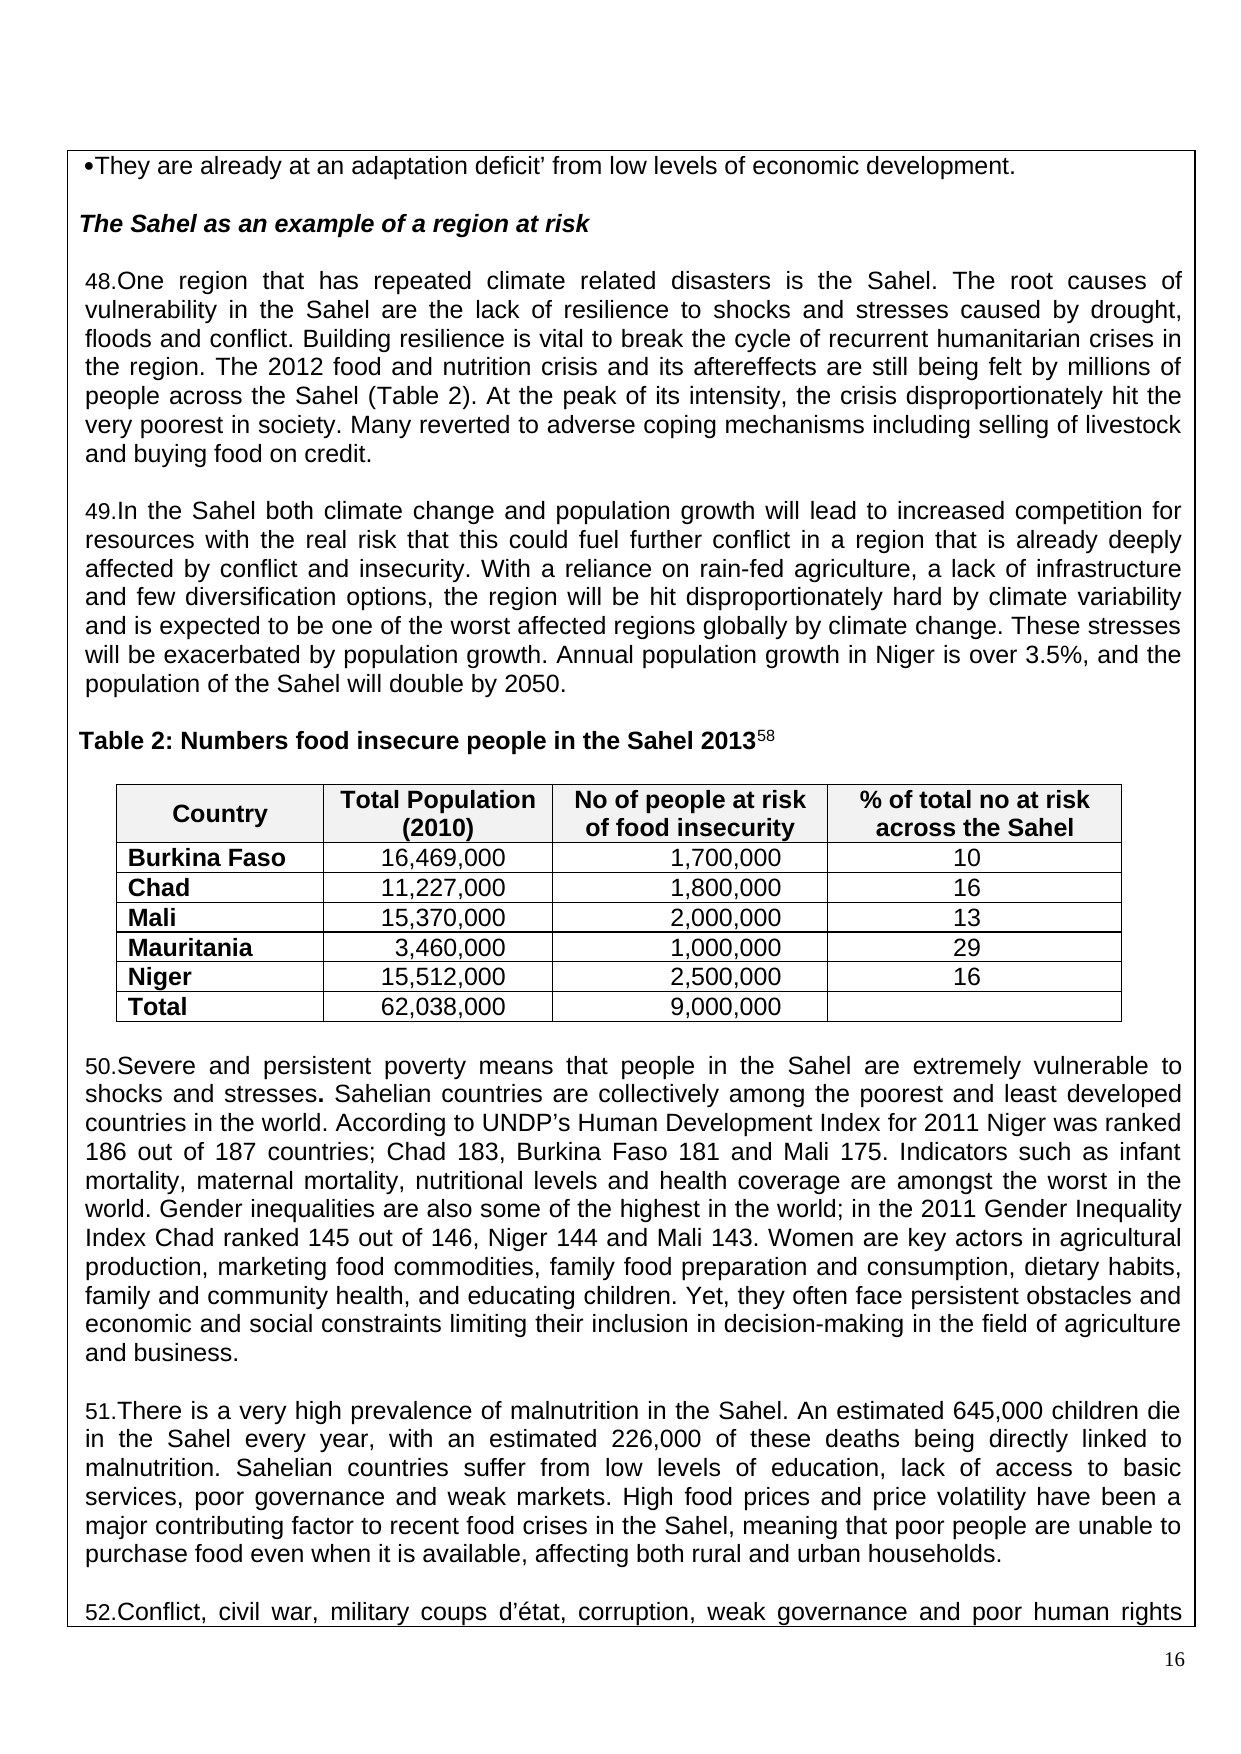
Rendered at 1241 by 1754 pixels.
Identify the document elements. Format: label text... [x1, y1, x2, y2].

table_header Country [117, 785, 323, 842]
table_cell 1,800,000 [553, 873, 827, 902]
table_cell 11,227,000 [324, 873, 552, 902]
table_cell 16,469,000 [324, 843, 552, 872]
table_cell 2,500,000 [553, 962, 827, 991]
table_cell 16 [828, 873, 1121, 902]
table_cell 62,038,000 [324, 992, 552, 1021]
table_cell Total [117, 992, 323, 1021]
table_cell 16 [828, 962, 1121, 991]
table_cell 2,000,000 [553, 903, 827, 931]
table_cell 1,700,000 [553, 843, 827, 872]
table_cell Chad [117, 873, 323, 902]
table_cell 1,000,000 [553, 933, 827, 961]
table_header No of people at risk of food insecurity [553, 785, 827, 842]
table_cell 29 [828, 933, 1121, 961]
table_header % of total no at risk across the Sahel [828, 785, 1121, 842]
table_cell 3,460,000 [324, 933, 552, 961]
table_cell 9,000,000 [553, 992, 827, 1021]
table_cell Burkina Faso [117, 843, 323, 872]
table_cell 13 [828, 903, 1121, 931]
table_cell 15,370,000 [324, 903, 552, 931]
table_cell 10 [828, 843, 1121, 872]
table_cell 15,512,000 [324, 962, 552, 991]
table_header Total Population (2010) [324, 785, 552, 842]
table_cell Mali [117, 903, 323, 931]
table_cell Niger [117, 962, 323, 991]
table_header Introduction Under the International Climate Fund (ICF), DFID will design a two phase programme “Building Resilience and Adapting to Climatic Extremes programme” (BRACED). This strategic case sets out the justification for the first four year £140 million phase, answering the following of questions: The Problem: What has been the impact of climate extremes? What are the impacts on nutrition? How do climate related disasters affect women? What are the implications of a changing climate for future disasters? What are the regions and countries most at risk? What are the main policy and institutional challenges? Where should BRACED work? The Response: How do we build resilience to climate extremes? How does combining Disaster Risk Reduction and adaptation help build resilience? What policy and institutional links are needed to sustain and build resilience? What are the best practices and approaches to build resilience? Why is UK Government intervention needed? What are the consequences of not intervening? The Policy and Programme links: How does the programme link to ICF priorities? How does this programme link to DFID’s overall response to the HERR and action on DRR? How does BRACED contribute to HMG strategy on the Sahel? What are the links to Future Fit? What are the links to DFID global, regional and country humanitarian and DRR initiatives? What are others doing? A. Context and the Problem What has been the impact of climate extremes? The consequences of climate change can be summarised as higher temperatures, changing rainfall patterns and rising sea levels which in turn result in climate extremes such as droughts, floods, cyclones and landslides. The 2012 IPCC “Special Report on Managing the Risks of Extreme Events (SREX) and Disasters to Advance Climate Change Adaptation” provided clear evidence that climate change has already affected the magnitude and frequency of some climate extremes including sudden onset such as floods and landslides and gradual onset such as droughts and saline intrusion from sea level rise. Figure 1 shows the increase in extreme events over the last thirty years. As populations increase more people live and practise their livelihoods in locations vulnerable to extreme climate events. Where such events converge with vulnerability of human systems, disasters can occur. There have been 3.3 million deaths from natural hazards in the 40 years to 2010 (82,500 per annum) with 95% in developing countries. Droughts are the deadliest with almost 1 million people dying in Africa’s droughts alone. Since 2000 there have been over 400,000 deaths from climate extremes (droughts, floods, extreme temperature, landslides, storms and wildfires) with 79% of those occurring in developing countries (see Table 1). Figure 1 Global extreme events 1980 to 2011 There is strong evidence of increasing risks to national economies and to the livelihoods of poor people from current climate and weather conditions – both from sudden events and from gradual change. Fatality rates and economic losses as a percentage of GDP are the highest in developing countries; whilst total economic disaster losses are higher in developed countries. The IPCC SREX report provides evidence that economic losses from climate-related disasters is increasing, with a large year on year variation. Estimates of economic impact in developing countries often only take account of tangible impacts and ignore the large impact on livelihoods at the household level; an impact which is difficult to measure and aggregate. In fact it is the poorest that are most vulnerable to disasters. Many of the poorest will not recover from the forced selling or loss of their assets. They may become destitute and their children malnourished, often dropping out of school. Disasters destroy livelihoods and aspirations, as well as lives. Box 3 provides examples of these more indirect impacts. Table 1: No of people seriously affected by climate related disasters since 2000 The Human Development Report from 2007/8 and the 2012 Foresight report on Reducing Risks of Future Disasters both emphasise the long term and indirect impacts of disasters. This is because the strategies used to manage increased risks can often reinforce deprivation. The poor may be forced to sell productive assets to protect consumption, with implications for longer term recovery. When asset sales, are not enough households resort to cutting meals, taking children out of school and reducing spending on health. If households do not have access to safe assets then an increase in risk may lead to lower levels of saving, in this way adverse shocks can have long-lasting negative effects. In addition the 2011 Foresight Report on Migration and Global Environmental Change found that when the impacts of disasters are irreversible and land becomes unviable, migration becomes the most viable coping strategy. In these circumstances the poorest communities are at risk of becoming ‘trapped populations’ unable to obtain a livelihood where they are but too poor to afford to move. Many developing countries are geographically more vulnerable to the impacts of climate extremes than high income countries. They are also the least able to cope with the impacts on their economies, governance, infrastructure and services. Box 3: Examples of indirect impacts of climate related disasters What are the impacts on nutrition? Evidence from regions affected by climate extremes demonstrates the impacts on nutrition and long term resilience. Gambian studies reveal that women who are pregnant during a hunger gap give birth to smaller babies. Longitudinal studies in Malawi have shown a seasonal variation, linked to the annual hunger season, in height gain among young children. In Ethiopia and Niger, children born during a drought are more likely to be chronically malnourished later in childhood than those who are not. The prevalence of chronic undernutrition has been found to increase among Bangladeshi children following flooding. In fact, it has been estimated that more than 20% of adult height variation in developing countries (the physical sign of having experienced chronic undernutrition in childhood) is determined by environmental factors, in particular drought. Ensuring that development and adaptation investments support improvements in the nutritional status of communities will help to build their resilience. However, these investments might not go far enough to protect nutrition outcomes when shocks arise. It is already recognised that nutrition-sensitive interventions crucial for ensuring optimal nutrition outcomes are not currently sufficiently disaster proofed to maintain effectiveness in the face of crisis. A study of disaster resilience in the Sahel noted that “there is no better single indicator of resilience…than the level of child malnutrition”. The report went on to propose that “‘nutrition security’ be placed at the apex of the pathways to resilience”. How do climate extremes affect women? Women are more vulnerable to the effects of natural disasters than men. For example a study of 141 natural disasters over 1981–2002 found that when economic and social rights are equal for both sexes, disaster-related death rates do not differ significantly for men and women. But when women’s rights and socio- economic status are not equal more women than men die in disasters. In Bangladesh, for example, of the 140,000 people who died from the flood-related effects of Cyclone Gorky in 1991, women outnumbered men by 14:1. Factors limiting women’s mobility and use of cyclone shelters were social norms and roles for women including primary responsibility for the care of children, the sick and elderly; social norms preventing women from leaving their homes or staying in cyclone shelters without a male relative; traditional dress codes such as the wearing of sarees that can easily become entangled; and concerns around privacy and safety in shelters. Women also represented an estimated 61% of fatalities in Myanmar after Cyclone Nargis in 2008, and 70% of those dying during the 2004 Indian Ocean tsunami in Banda Aceh, Indonesia. Empowerment of women is an important ingredient in building climate resilience. There are now a wide range of studies on how empowering women in communities contributes to climate resilience. There is also strong and mounting evidence at the country level that improving gender equality contributes to policy choices that lead to better environmental governance, whether through increased representation and voice of women within their communities, in society at large, and at the political level, or through increased labour force participation. In Nepal and India women’s participation in forest committees beyond a critical minimum threshold (around a third) has been seen to have a positive impact on forest regeneration and a reduction in illegal extraction of forest products. There is evidence that where women are empowered this can serve as a powerful springboard for building climate resilience. Good examples of how this can be done are seen in programmes that seek to build climate resilience through gender sensitive approaches to supporting rural livelihoods. In pastoral communities in Kenya and Ethiopia building resilience to drought, with a particular emphasis on empowering women to be agents of change, helped communities better manage the risks associated with the 2005–08 drought cycle by generating income, preserving assets and enhancing food security. What are the implications of climate change for future disasters? The impacts of climate related disasters are already being experienced (for example Pakistan floods, droughts in the Sahel and Horn of Africa, and floods in Mozambique) and action is needed now to build the resilience of people. The risks of climate related disasters are likely to increase with climate change. The IPCC SREX report and the Foresight report on reducing the risks of future disasters both recognise the relative infrequency of particular types of extremes limits the data available to make assessments regarding changes in their frequency or intensity. The more infrequent the extreme event, the more difficult it is to accurately identify long-term changes. Evidence on these extremes varies depending on the event and region and the SREX report gives confidence or probability ratings for each. The report does conclude that over the 21st century the world will get hotter on average, and while there is uncertainty over by how much, and what this will mean for different places, we can expect: Temperatures will rise. Models project substantial warming in temperature extremes by the end of the 21st century. Extremes in rainfall will increase. It is likely that the frequency of heavy precipitation or the proportion of total rainfall from heavy falls will increase over the 21st century in many areas. In some regions increases in heavy precipitation are likely to occur despite projected decreases in total precipitation in those regions. Sea level will rise. It is very likely that mean sea level rise will lead to upward trends in extreme coastal high water levels. Leading to an: Increase in droughts. Medium confidence that droughts will intensify in the 21st century in some seasons and areas due to reduced precipitation and/or increased evapo-transpiration; Increase in floods. Medium confidence that projected increases in heavy rainfall will contribute to increases in local flooding in some catchments or regions Increased risk of storms. Tropical cyclone and hurricane wind speeds are likely to increase, but low confidence in projections of changes in extreme winds. The very likely increased extreme coastal high water levels coupled with likely increase in tropical cyclone wind speed, is a particular issue for tropical small island states. Increased risk of heat waves. There are likely to be more incidences of periods of high temperature and heat waves. These will have direct impact on people’s health and deaths, and damage to crops. Indirectly this could lead to the increased risk of wildfires and associated disasters and loss of lives and assets. Future climatic change in the Sahel is uncertain, with some models projecting a prolonged dry period and others an increase in precipitation. Temperatures are likely to rise with damaging impacts on both pastoralism and agriculture. FAO has predicted a significant decline in global cereal production by 2050 with a 20-50% decrease in productivity in the Sahel. In summary, the climate is changing and is likely to continue to change, although there is uncertainty about precisely how it will change. For the next 20 years or more the main impact of these changes is likely to be an increase in the number and intensity of climate extremes. The potentially devastating impacts of the gradual rise in global temperatures and sea levels are not likely to be felt fully until the middle of the 21st century and beyond. Vulnerability to climate change is, therefore, closely linked to climate-related disasters. It is important to note that climate is only one factor that will affect vulnerability – some studies suggest that the patterns of socio-economic development also increase the vulnerability of poor people as much as the climate. Failure to correct ‘mal-adaptive’ patterns of socio-economic development will increase the risks and damage and loss from climate change. What countries and regions are at most risk? As well as suffering the overwhelming majority of deaths, developing countries are highly vulnerable to the impact of extreme climate events. Developing countries are more vulnerable because: They have less resilient economies and depend more on climate sensitive activities; They are often poorly prepared to deal with climate variability; They are at risk from mal-adaption due to lack of finance, information and techniques in risk management, plus poor governance; There has been little consideration of climate proof investment in areas of growing population; and, They are already at an adaptation deficit’ from low levels of economic development. The Sahel as an example of a region at risk One region that has repeated climate related disasters is the Sahel. The root causes of vulnerability in the Sahel are the lack of resilience to shocks and stresses caused by drought, floods and conflict. Building resilience is vital to break the cycle of recurrent humanitarian crises in the region. The 2012 food and nutrition crisis and its aftereffects are still being felt by millions of people across the Sahel (Table 2). At the peak of its intensity, the crisis disproportionately hit the very poorest in society. Many reverted to adverse coping mechanisms including selling of livestock and buying food on credit. In the Sahel both climate change and population growth will lead to increased competition for resources with the real risk that this could fuel further conflict in a region that is already deeply affected by conflict and insecurity. With a reliance on rain-fed agriculture, a lack of infrastructure and few diversification options, the region will be hit disproportionately hard by climate variability and is expected to be one of the worst affected regions globally by climate change. These stresses will be exacerbated by population growth. Annual population growth in Niger is over 3.5%, and the population of the Sahel will double by 2050. Table 2: Numbers food insecure people in the Sahel 2013 Severe and persistent poverty means that people in the Sahel are extremely vulnerable to shocks and stresses. Sahelian countries are collectively among the poorest and least developed countries in the world. According to UNDP’s Human Development Index for 2011 Niger was ranked 186 out of 187 countries; Chad 183, Burkina Faso 181 and Mali 175. Indicators such as infant mortality, maternal mortality, nutritional levels and health coverage are amongst the worst in the world. Gender inequalities are also some of the highest in the world; in the 2011 Gender Inequality Index Chad ranked 145 out of 146, Niger 144 and Mali 143. Women are key actors in agricultural production, marketing food commodities, family food preparation and consumption, dietary habits, family and community health, and educating children. Yet, they often face persistent obstacles and economic and social constraints limiting their inclusion in decision-making in the field of agriculture and business. There is a very high prevalence of malnutrition in the Sahel. An estimated 645,000 children die in the Sahel every year, with an estimated 226,000 of these deaths being directly linked to malnutrition. Sahelian countries suffer from low levels of education, lack of access to basic services, poor governance and weak markets. High food prices and price volatility have been a major contributing factor to recent food crises in the Sahel, meaning that poor people are unable to purchase food even when it is available, affecting both rural and urban households. Conflict, civil war, military coups d’état, corruption, weak governance and poor human rights records have characterised the region for decades. Niger and Chad have experienced major conflicts in recent years and there is on-going conflict in Mali, resulting in over 430,000 displaced people. There is a need for significant, long-term efforts by donors to strengthen governance and political leadership, particularly in fragile states, such as Chad, which currently cannot effectively manage major increases in aid. A further example of the impacts of a climate related disaster are the floods in Pakistan where up to 3000 people were killed, over a million homes destroyed and more than 21 million people were seriously affected. In the immediate aftermath of the 2010 floods US$2 billion was needed for emergency relief, recovery needs came to a further US$2 billion. After the disaster a longer term damage needs assessment was undertaken, led by the World Bank and the Asian Development Bank. This estimated US$8.7 to 10.9 billion was needed to reconstruct and rehabilitate the infrastructure, institutions and services that had been destroyed or damaged by the floods. This also stated the impact of the floods on the overall growth trajectory of Pakistan. At a household level the impacts are also significant; an impact assessment of 1800 households six months after the floods found that 85% of the households had reported incomes losses of up to 50%. DFID has identified the countries that are at risk from disasters as priorities to support in developing their overall resilience. Many of these disasters are climate related and BRACED will provide grants to NGOs to support interventions in these countries. What are the main policy and institutional challenges? The early years of the 21st century have seen an increase in the commitment of the international community to reducing disaster losses. The International Strategy for Disaster Reduction (UNISDR) is a strategic framework adopted by the United Nations Member States in 2000, to guide and coordinate the efforts of a wide range of partners to achieve a substantive reduction in disaster losses. In 2005, the international community approved the Hyogo Framework for Action; a 10-year plan to make the world safer from natural hazards. In response to the Hyogo Framework, in 2006 the Global Facility for Disaster Risk Reduction and Recovery (GFDRR) was established with a Secretariat in the World Bank. The mandate of the GFDRR is to mainstream disaster risk reduction and climate change adaptation into country development strategies, especially those focussed on poverty reduction, and into the operational strategies of the World Bank in order to support them. It works in partnership with UNISDR, whose mandate is to co-ordinate the UN system on disaster risk reduction. Disaster risk reduction and climate resilience now have a higher profile and this is leading to increased support from multilateral and bilateral donors. In providing this it is important to recognise and address the institutional challenges. Building climate resilience can involve global, regional, national, and community financiers and stakeholders but the outcomes of specific interventions are geographically, community or sector specific. International priorities can (from a national perspective) be seen by some Governments as an opportunity to gain funding for unfunded projects across a range of national priorities. However, building climate resilience requires that the priorities of the people most vulnerable to climate change - the poor and politically excluded - are fully understood and taken into account. An understanding of the institutional complexity and the participation of local councils, civil society, the private sector and communities will be crucial to the success of any interventions. The political will to fully address climate adaptation and climate resilience in many countries is often weak. This lack of political will carries several risks. Climate resilience may be seen mainly as a source of donor finance and the lead is given to a “political” Department which may become a “gatekeeper” and make funding decisions based on “political” rather than developmental priorities. In the absence of a technically competent lead Department, it becomes more difficult to develop capacity and build a better understanding of climate resilience. Mainstreaming climate resilience nationally requires action by a range of institutions and actors, from central to local government and the private sector to civil society. Without the political will and an associated commitment to putting in place and supporting effective institutional arrangements, this will not happen. There can be a lack of a common understanding of the term “climate resilience” by Governments and development practitioners. Successful investment in climate resilience will require a common understanding of what climate resilience is and how it can be achieved. There is a case for a significant investment in improving understanding of climate resilience across the development community and, particularly, in developing country Governments. Where should BRACED work? In conclusion, in determining where BRACED should work we considered the evidence presented on which regions and countries were most at risk from climate extremes, and countries which did not yet have the capacity to respond and/or where support from development agencies on DRR and adaptation is most lacking. The following were identified for BRACED: The Sahel – Burkina Faso, Chad, Mali, Mauritania, Niger and Senegal. DFID focal countries at risk from climate extremes (Pakistan, Burma, Ethiopia, South Sudan, Uganda, Kenya, Nepal and Mozambique). BRACED will work at three levels of policy and governance: local, national and regional. In particular it will focus its efforts on linking local and national policies. Part of this will be linking up community and NGO action in DRR and climate adaptation, and to learn the lessons on how to scale up actions and the policies and institutions needed for this. Successful programmes that have scaling up interventions for resilience have included actions that institutionalised these interventions into local to national governance systems. BRACED will work to increase investments in time and money into local to national capacity and institutions to take outputs to outcomes. B. The Response How do we build resilience to climate extremes? The response to the challenges outlined above should be to improve the resilience of people and communities to climate extremes. Resilience can be defined as “the long-term capacity of a system or process to deal with change and continue to develop”. Building climate resilience (Box 2) requires strengthening the ability of households, communities and countries to anticipate, absorb, accommodate and/or recover from climate extremes. This means where possible preventing a climate event becoming a disaster by avoiding or mitigating the impacts, and enabling countries and communities to quickly recover. The response to the risks posed by climate extremes may take the form of moving people out of harm’s way (early warning systems and evacuation plans), shelter/physical protection (sea walls community infrastructure, environmental protection, building regulations), ensuring that essential services, food and water remain available during and after a crisis so that the poor don’t have to sell their assets (social protection, insurance, food stocks), promoting resilient livelihoods (livelihood diversification, drought resistant crops), ensuring that information knowledge is available to plan for these actions (climate and weather forecasting and the capacity to assess the risks systematically) and helping communities to recover as quickly and effectively as possible. As BRACED is responding to both slow onset disasters (mainly droughts in areas suffering from chronic food insecurity) and rapid onset disasters (e.g. cyclones and floods) it will need to support a wide range of interventions. How does combining Disaster Risk Reduction and adaptation help build resilience? Disaster Risk Reduction (DRR) is an approach that evolved from humanitarian relief, to go beyond emergency responses to a planned approach to reduce the risk of disasters occurring and the impact when they do occur. DRR provides a framework to build resilience to climate extremes, through measures including; identifying the risk, transferring the risk (for example re-insurance), avoiding the risk (for example early warnings), and reducing the risk (for example preparedness of infrastructure). Disaster risk reduction shares some key characteristics with approaches to building resilience: (1) it is a holistic framework for assessing national systems, communities and individuals; (2) it places an emphasis on capacities to manage hazards or risks; (3) it incorporates options for dealing with uncertainty, surprises and changes; and, (4) it is proactive. A system that is effective in managing risk is likely to become more resilient to shocks and stresses. A study on the economics of resilience in Ethiopia and Kenya clearly demonstrated the need to combine DRR and development together. In Kenya the study found that early response to drought could save between $107m and $167m for a population of 367,000 in a single event alone. In southern Ethiopia, with a population of 2.8m, household level data suggest that early response could save between $662m and $1.3billion in a single event. However as identified by the HERR, the DRR approach does not sufficiently address the risks that climate change poses; so there is a need to integrate climate change risks into DRR. Climate extremes differ from the traditional hazards that DRR addresses in in some important aspects. Unlike other hazards we know the risks posed by climate extremes are going to increase over the longer term, on the other hand there is considerable uncertainty as to exactly how these changes will manifest and managing climate risks requires being prepared for surprises – for example the one in a hundred year flood happening every ten years. Therefore a flexible approach that can incorporate new information as it is generated is important as well as investment in improved forecasting and knowledge of what works, to reduce uncertainty and enable choice and capacity to respond. There is a need for coherence with climate change adaptation interventions, such as resilient agricultural development, that seek to keep development on track in the face of climate change, and for a joined up approach and understanding between communities of practice on DRR and climate change resilience. In summary we need to make DRR ‘climate smart’. What policy and institutional links are needed to sustain and build resilience? There is also a need for better connections between local and national approaches. For example investment in national early warning systems will have limited impact on the lives of millions of poor people without local investment in, for example, cyclone shelters so that people can act effectively on the warnings. At the national level and in the context of policy formulation, it is necessary to consider the vulnerability to climate extremes from a sector perspective. For example the water, tourism, health, urban, agriculture, and housing and transport infrastructure sectors are all clear priorities. On the other hand, at the community and household level, planning purely from a sector perspective is less helpful. Poor people have complex livelihoods and it is more appropriate to identify the specific risks communities may face (such as drought, floods, saline intrusion) and build resilience from the perspective of their livelihoods. For example recent local climate resilience assessments in the drylands of Kenya have shown that it is better, from poor people’s perspective, to focus on measures to make local economies and natural resource governance systems resilient. Interventions should be based on the priorities of communities and an understanding of what works, and this engagement should be maintained through the implementation. The most effective disaster risk reduction and climate adaptation actions are those that deliver development benefits in the short-term and reduce vulnerability in the long-term. They combine efforts to tackle the causes of poverty and vulnerability, integrate knowledge of changing risks and build adaptive capacity. The BRACED programme will seek to build coherence across this spectrum, from immediate humanitarian response, to traditional DRR, to longer term adaptation to climate change and resilient growth. BRACED will address the HERR recommendation to integrate the threat from climate change into disaster risk reduction by expanding this approach to explicitly accept the high levels of uncertainty around climate events and respond accordingly, it will work across the DRR, social protection and climate adaptation disciplines, and across ‘top-down’ institutional and ‘bottom-up’ community approaches, whilst building evidence on what works and why. Only by embedding efforts to build climate resilience within permanent institutional processes will it be possible to achieve the strategic, coordinated and long-term perspective that an effective response to climate change requires. Box 4 provides a case study of a successful intervention to help build the resilience of farmers in the Sahel, which built on grassroots actions and linked with wide range of different institutions. Box 4: Example of success - Regreening the Sahel Why is government intervention needed to help build resilience to climate extremes? Some people will adapt to an increase in climate extremes by changing their behaviour, their livelihood strategies and changing their geographical location. However not everyone, especially the poorest, will have the means to make the changes needed. There is a strong case for government intervention to help these people to adapt to climate extremes., Governments can also seek to influence the broad patterns of macroeconomic development that can build resilience to climate extremes and disasters. We know for example, that macroeconomic stability can help countries recover from extreme events. We have less evidence on what types of policy work help build resilience across communities within a country. Whilst these factors provide a rationale for Government investment in building resilience to all natural hazards, they particularly apply to climate extremes where the risks are increasing, uncertainty is high and the past does not provide a guide to the future, making ‘autonomous adaptation’ by the poorest and most vulnerable families and communities even harder, in the absence of Government support. Table 3: Why governments should be involved in building resilience to climate extremes What are the consequences of not intervening? As the HERR highlighted it is predicted 375 million people a year will be affected by climate related disasters by 2015 and the number is expected to increase over time. This programme will make 5 million people more climate resilient by 2015, by large-scale funding at the grassroots level. The evidence building and institutional capacity strengthening components in the long term can be expected to benefit many millions as new programme innovations are introduced, and improved institutional and policy frameworks lead to more effective government action. In addition the programme is expected to serve as a catalyst for Governments, the private sector and NGOs to provide additional funding, both directly to build climate resilience but also for long-term investments to reduce poverty. By “doing nothing”, 5 million people would not receive direct support and become climate resilient. Instead they are likely to become increasingly vulnerable as extreme climate events become more frequent and intense. Without the evidence building component the opportunity for learning lessons and strengthening institutions and improving policies will be lost. This will mean many more people remaining vulnerable to climate extreme events and disasters. Not supporting the Sahel Resilience Strategy could lead to increased humanitarian disasters in the Sahel and increased instability in the region. C. Policies, Strategies and Programmes How does this programme link to International Climate Fund (ICF) priorities? Disaster Risk Reduction was identified as a priority for investment in the International Climate Fund (ICF) Implementation Plan (2011 – 15), approved by Ministers. This states: ‘The ICF will prioritise investment for adaptation in the following sectors through multilateral and bilateral channels - Disaster risk reduction (DRR) investments such as integrated DRR and adaptation planning, critical infrastructure, developing early warning systems, macro and micro insurance and addressing impacts on girls and women’. In addition DRR is a key aspect of other priority adaptation sectors under the ICF including agriculture, infrastructure and urban investments, coastal zone and ecosystems management and social protection. How does this programme link to DFID’s overall response to the HERR and action on DRR? The BRACED programme offers an important opportunity to help meet commitments under the UK Government response to the Humanitarian Emergency Response Review (HERR). The HERR recommends that the UK Government should do more to help people become better prepared to cope with the impact of future emergencies- to ensure that they remain hazards and do not turn into disasters. According to the report, doing this requires a renewed focus on resilience and preparedness. Of most relevance is the HERR recommendation that ‘DFID should ensure that building resilience becomes part of its core programme in at risk countries, by integrating the threat from climate change and other potential hazards into disaster risk reduction’. The BRACED programme will be an essential mechanism for helping achieving this. How does BRACED contribute to HMG strategy on the Sahel? An important HERR commitment that BRACED will help to achieve is to ‘champion the development of regional resilience programmes – starting with the Sahel’. BRACED will support the Sahel Resilience Strategy led by Africa Regional Department (ARD). BRACED will address the priorities it identifies for example by providing resources to civil society organisations in the Sahel to build resilience at a community level and to hold governments to account at the national level. BRACED is linked to the programme Building resilience in the Sahel through adaptive social protection. This will provide up to £50 million over three years to support national systems for adaptive social protection in the Sahel. This programme will provide an additional tool to address the root causes of vulnerability in the Sahel for the poorest and build long term resilience to climate extremes such as drought and floods, vital to breaking the cycle of recurrent humanitarian crises and conflict in the region, that trap millions in poverty. ARD will work to ensure coherence between BRACED and ARD’s existing portfolio in West Africa. This includes work on livelihoods, food markets, regional integration, climate change and innovative new risk financing mechanisms such as the Africa Risk Capacity initiative and the West Africa food markets programme. BRACED will build on DFID’s existing humanitarian programme in the Sahel. DFID is supporting humanitarian programmes in the Sahel in 2013, through UN agencies and NGOs, on immediate response and early recovery. Whilst humanitarian programming gives people the emergency support they need to survive and to start to recover from the current crisis, resilience programming will enable them to maintain or transform their living standards so that they are able to withstand shocks and stresses without compromising their long term prospects. Humanitarian programming is an essential counterpart to resilience programming, and will help ensure that resilience gains are not lost during crises that may occur in the coming years, but on its own is not sufficient to lift people out of extreme poverty. What are the links to Future Fit? Future Fit is a DFID Executive Management Committee (EMC) initiative to produce a vision and strategy for DFID’s response to the challenges and opportunities that climate change and resource scarcity pose for poverty reduction and development. Future Fit asks the question what strategic shifts in our investment portfolio in front line sectors – Food, Water, Energy, and Cities are needed to protect development gains and respond to the challenge of climate change and resource scarcity. BRACED is responding to these challenges, and demonstrates the links between climate and development finance to deliver poverty reduction, growth and sustainable development goals. What are the links to DFID global, regional and country humanitarian and DRR initiatives? DFID’s Conflict Humanitarian and Security department (CHASE) has agreed a grant of £20 million to the Global Facility for Disaster Reduction and Recovery (GFDRR) for track 2 (Mainstreaming disaster reduction in development). This is core funding for the GFDRR’s overall operations to mainstream DRR and adaptation into national development strategies to achieve the MDGs. This type of funding is not tied to a particular theme or project and can be spent against any activity that relates to GFDRR’s mandate; it will also help embed organisational-wide reforms, such as better reporting of results at the country level. Additional support to GFDRR will be an option appraised in the full business case for the fourth component of the programme. BRACED will complement and support CHASE’s work on Embedding Disaster Resilience in DFID Country Programmes. DFID’s Structural Reform Plan states a commitment to do this by 2015, and was a direct response to the HERR. Eight country offices, Bangladesh; Ethiopia; Kenya; Malawi; Mozambique; Nepal; Sudan; and Uganda, have now done this and a further six, Burma, DRC, OPT, Pakistan, Somalia, South Sudan and Yemen, are in the process of doing so. One key lesson from the first eight countries was the need to better link disaster resilience and climate change adaptation. Many country offices combined the Climate Change Strategic Programme Review and Disaster Resilience work processes. BRACED will support DFID county office resilience strategies in two ways. Firstly, funding NGO led activities on DRR and adaptation, and policy and institutional work through component D. Secondly, through the Component C on building and sharing evidence on DRR and adaption the programme will benefit DFID’s country offices and other development partners. BRACED will be an important source of knowledge, and for example in a country like Pakistan which is developing a major bilateral resilience programme, work to share the knowledge this generates. CHASE is developing a new Global Humanitarian Action Programme (G-HAP) to provide up to £40 million to UK international NGOs to increase their capacity for humanitarian response to disasters. G-HAP and BRACED will complement as each responds to different and distinct needs and commitments in the Government’s response to the HERR. The Secretary of State co-chairs a ‘Political Champions for Disaster Resilience’ group with Helen Clark (UNDP). This group which consists of developing country and international development ministers, and development agency heads has been convened to provide a greater focus and investment in disaster resilience. The champions met for the first time in April 2012 and agreed to focus initially on the key areas of regional resilience in the Horn of Africa and long-term resilience in the Sahel (as well as financial management of disaster risk and public-private innovation). The BRACED programme will be of clear relevance to the UK’s commitments as part of this group to scale up investment in disaster resilience, and particularly resilience in the Sahel, and offers an opportunity for increasing donor and multilateral coherence, and engaging the private sector in this area. DFID’s Growth and Resilience Department (GRD) is working to promote the resilience of poor and vulnerable people so that growth strategies do not leave them behind. This will mean increased investment by Governments and other actors in longer term resilience-building such as social protection, livelihoods promotion, risk financing and insurance mechanisms and encouraging private investment strategies that are sustainable in the long term. Following recommendations of the DFID Development Policy Committee, GRD’s resilience policy work focuses on food and nutrition security, climate change, and social protection. GRD works closely with CHASE taking the post-HERR disaster resilience agenda forward and we will work with them on the relevant outputs of BRACED. What are the links to DFID’s research programmes? BRACED will complement other ICF investments in adaptation for small holder farmers and in urban areas. Two programmes are particularly relevant. The first is the Collaborative Adaptation Research Initiative for Africa and Asia (CARIAA) a research partnership with the International Development Research Centre (IDRC) with an investment of £37 million by the Climate and Environment Team in Research and Evidence Division. The second is the Climate Change, Agriculture and Food Security programme of the CGIAR (Consultative Group on International Agriculture Research) which includes research on the Sahel and in other regions at risk of climate extremes. BRACED will be expected to develop links with these programmes both in terms of using research evidence and in terms of informing the research agenda. There is however little evidence on resilience in fragile and conflict affected states. DFID is therefore developing a new approach to build the knowledge and evidence base on resilience in such areas – which will include many BRACED focus countries. This will be jointly led by ARD, RED and CHASE. BRACED will ensure that the research/learning component is consistent with and supports this approach and that the programme is a major contributor to DFID’s evidence base on resilience. What are other development agencies doing? A survey of international financing mechanisms and funding streams on disaster resilience highlights other relevant organisations and initiatives working in this area. These include the UNDP Bureau of Crisis Prevention and Recovery (BCPR), which has a goal to ‘integrate climate risk management and disaster risk reduction into broader national development and recovery plans’, and the International Strategy for Disaster Reduction (ISDR) which is not operational but was setup to coordinate UN DRR activities at the global level. ISDR’s first strategic level objective is that ‘disaster risk reduction is accepted and applied for climate change adaptation'. This survey lists other significant donors on Disaster Risk Reduction to be Australia, Brazil, Canada, Denmark, European Union (through the European Commission Humanitarian Aid and Civil Protection Office – ECHO), Germany, Japan, Norway, Sweden, Switzerland and the United States, but does not identify climate change as a priority for any. This report found that despite the actions of these organisations and other recent initiatives, a significant global funding gap remains for the upstream aspects of disaster resilience building, particularly in respect of the critical roles of NGOs and the private sector. What are others doing in the Sahel? The 2012 food crisis in the Sahel, following the 2011 Horn of Africa food crisis, led to increasing international attention on resilience and unanimous agreement that current approaches in the Sahel have failed to end the cycle of hunger and that greater efforts are needed on resilience in order to reduce the impact of future food crises. The most significant international initiative is the Alliance Globale pour I’initiative Résilience-Sahel (AGIR-Sahel), formed during a high level consultation in June 2012 of Sahel governments, regional organisations, multilateral organisations and donors. The US, France and the EU have all been actively engaged in the AGIR process. AGIR developed a four pillar road map for building resilience in the Sahel, particularly in Burkina Faso, Niger, Chad and Mauritania,. BRACED will particularly contribute to pillar three; Increasing food production, the incomes of vulnerable households and their access to food in a sustainable manner. All the main UN agencies working on food security, nutrition and humanitarian response in the Sahel, notably OCHA, UNDP, WFP, FAO and UNICEF, are now prioritising resilience and developing resilience strategies and programmes. WFP, UNICEF and FAO, the main UN agencies working on food security and nutrition, are starting to work together to tackle the root causes of under-nutrition as well as to respond to current cases of chronic and acute malnutrition. A large number of International NGOs have resilience programmes in the Sahel, and have been piloting innovative approaches. Operational research by these NGOs has demonstrated the effectiveness of early action and a new approach to resilience building – ‘integrated resilience building’. This has been demonstrated through new conceptual frameworks including the Africa Climate Change Resilience Alliance (ACCRA) and the Local Adaptive Capacity Framework (LAC), which is now enhancing the effectiveness of adaptation, DRR and resilience programming. The Sahel Working Group, an informal inter-agency network, and Regional Learning and Advocacy Programme (REGLAP) for Vulnerable Dryland Communities represent other specialist consortiums that are supporting integrated resilience approaches and their focus on all sectors and levels of government. The Sahel Working Group have developed a strategy for resilience in the Sahel based on lessons learnt during the 2010 crisis. NGOs in particular have led in lesson-learning and innovation in their work in the Sahel and the Horn of Africa, and many are already implementing programmes to build resilience at the community level. BRACED will provide grants to these NGOs to scale up their activities, which have the potential to be replicated and scaled in West and/or East Africa. An evidence paper (summary in Box 5) prepared for this Business Case found that there is a clear funding need for NGO partners to scale-up resilience-building, adaptation and DRR activities in the Sahel. The review also recommended grants of between £1m and £10m as an appropriate scale for NGOs to absorb effectively and to deliver a fast and significant increase in the number of people being supported to cope with the impacts of climate change. Box 5: Potential of NGOs to build resilience to climate extremes [68, 151, 1194, 1626]
table_cell Mauritania [117, 933, 323, 961]
table_cell [828, 992, 1121, 1021]
